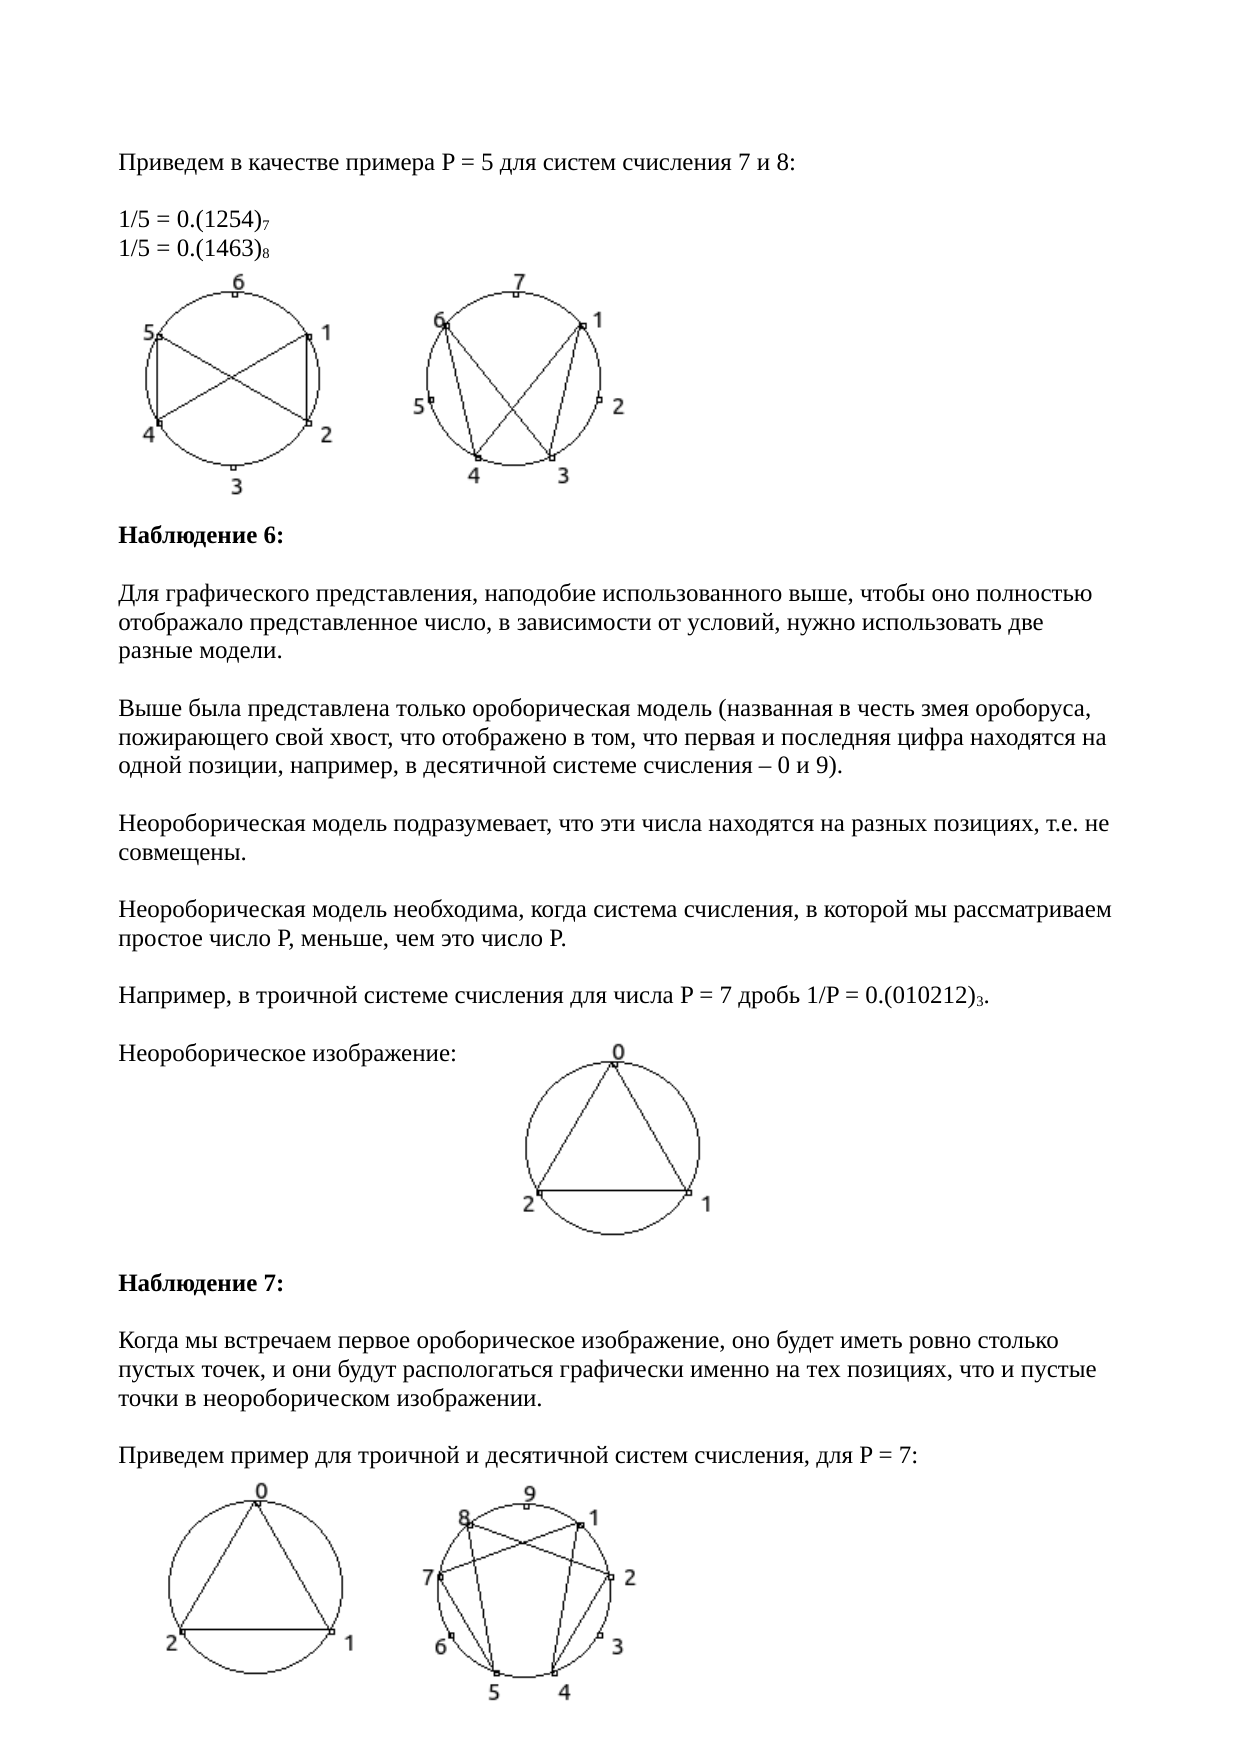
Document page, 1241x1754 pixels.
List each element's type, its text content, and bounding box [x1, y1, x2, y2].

text Приведем пример для троичной и десятичной систем счисления, для P = 7: [118, 1441, 1122, 1469]
text [738, 1038, 1122, 1067]
text Выше была представлена только ороборическая модель (названная в честь змея ороборуса, пожирающего свой хвост, что отображено в том, что первая и последняя цифра находятся на одной позиции, например, в десятичной системе счисления – 0 и 9). [118, 693, 1122, 779]
text Наблюдение 6: [118, 521, 1122, 549]
picture [122, 268, 358, 504]
picture [145, 1477, 381, 1712]
text Когда мы встречаем первое ороборическое изображение, оно будет иметь ровно столько пустых точек, и они будут распологаться графически именно на тех позициях, что и пустые точки в неороборическом изображении. [118, 1326, 1122, 1412]
text Неороборическое изображение: [118, 1038, 502, 1067]
text Наблюдение 7: [118, 1268, 1122, 1297]
text Например, в троичной системе счисления для числа P = 7 дробь 1/P = 0.(010212)3. [118, 981, 1122, 1009]
picture [403, 268, 639, 504]
text Неороборическая модель необходима, когда система счисления, в которой мы рассматриваем простое число P, меньше, чем это число P. [118, 894, 1122, 952]
text 1/5 = 0.(1463)8 [118, 233, 1122, 262]
picture [502, 1038, 738, 1273]
text Неороборическая модель подразумевает, что эти числа находятся на разных позициях, т.е. не совмещены. [118, 808, 1122, 866]
text Для графического представления, наподобие использованного выше, чтобы оно полностью отображало представленное число, в зависимости от условий, нужно использовать две разные модели. [118, 578, 1122, 664]
text 1/5 = 0.(1254)7 [118, 204, 1122, 233]
picture [414, 1481, 649, 1716]
text Приведем в качестве примера P = 5 для систем счисления 7 и 8: [118, 147, 1122, 176]
